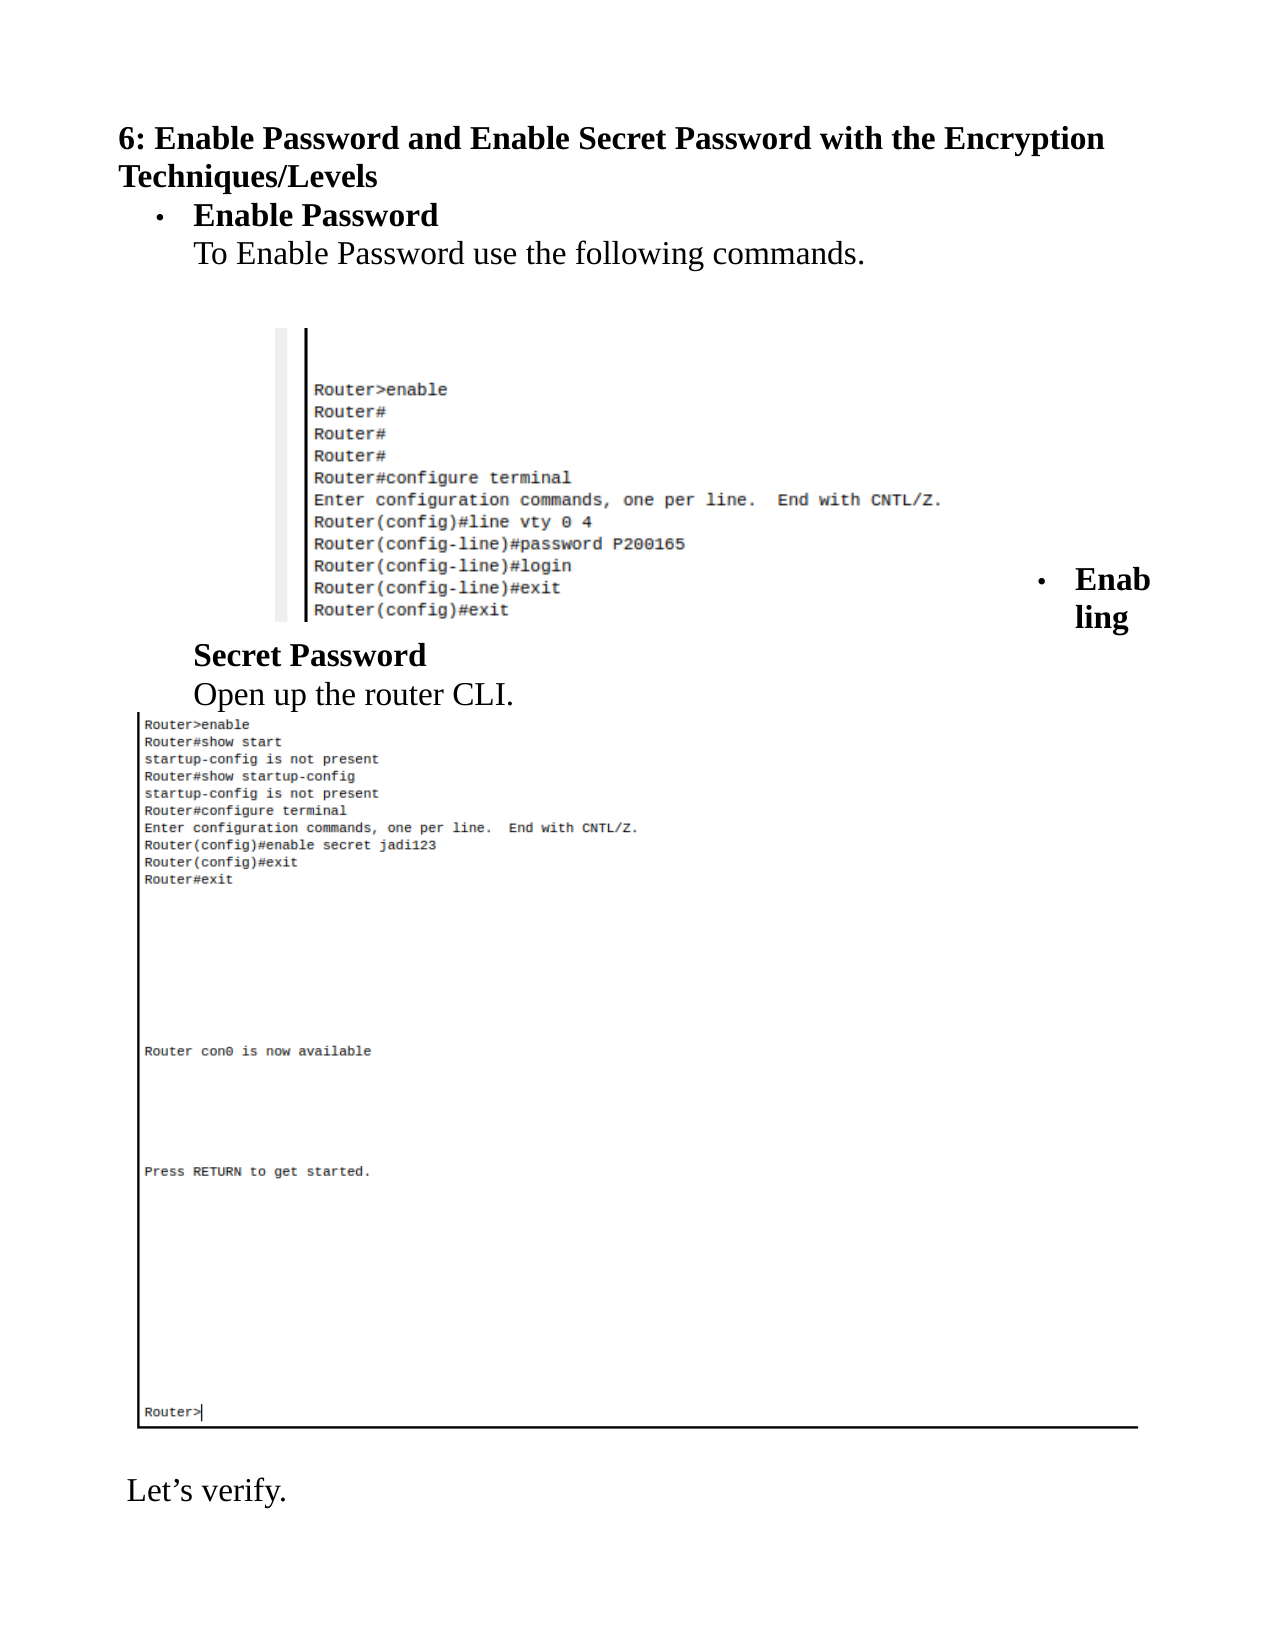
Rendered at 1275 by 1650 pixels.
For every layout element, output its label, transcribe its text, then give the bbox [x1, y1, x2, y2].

picture [136, 712, 1139, 1441]
text Let’s verify. [118, 1470, 1157, 1508]
list Enable Password [156, 195, 1157, 233]
list Open up the router CLI. [156, 674, 1157, 712]
picture [275, 328, 1001, 622]
text 6: Enable Password and Enable Secret Password with the Encryption Techniques/Levels [118, 118, 1157, 195]
list To Enable Password use the following commands. [156, 233, 1157, 271]
list Enabling Secret Password [156, 559, 1157, 674]
